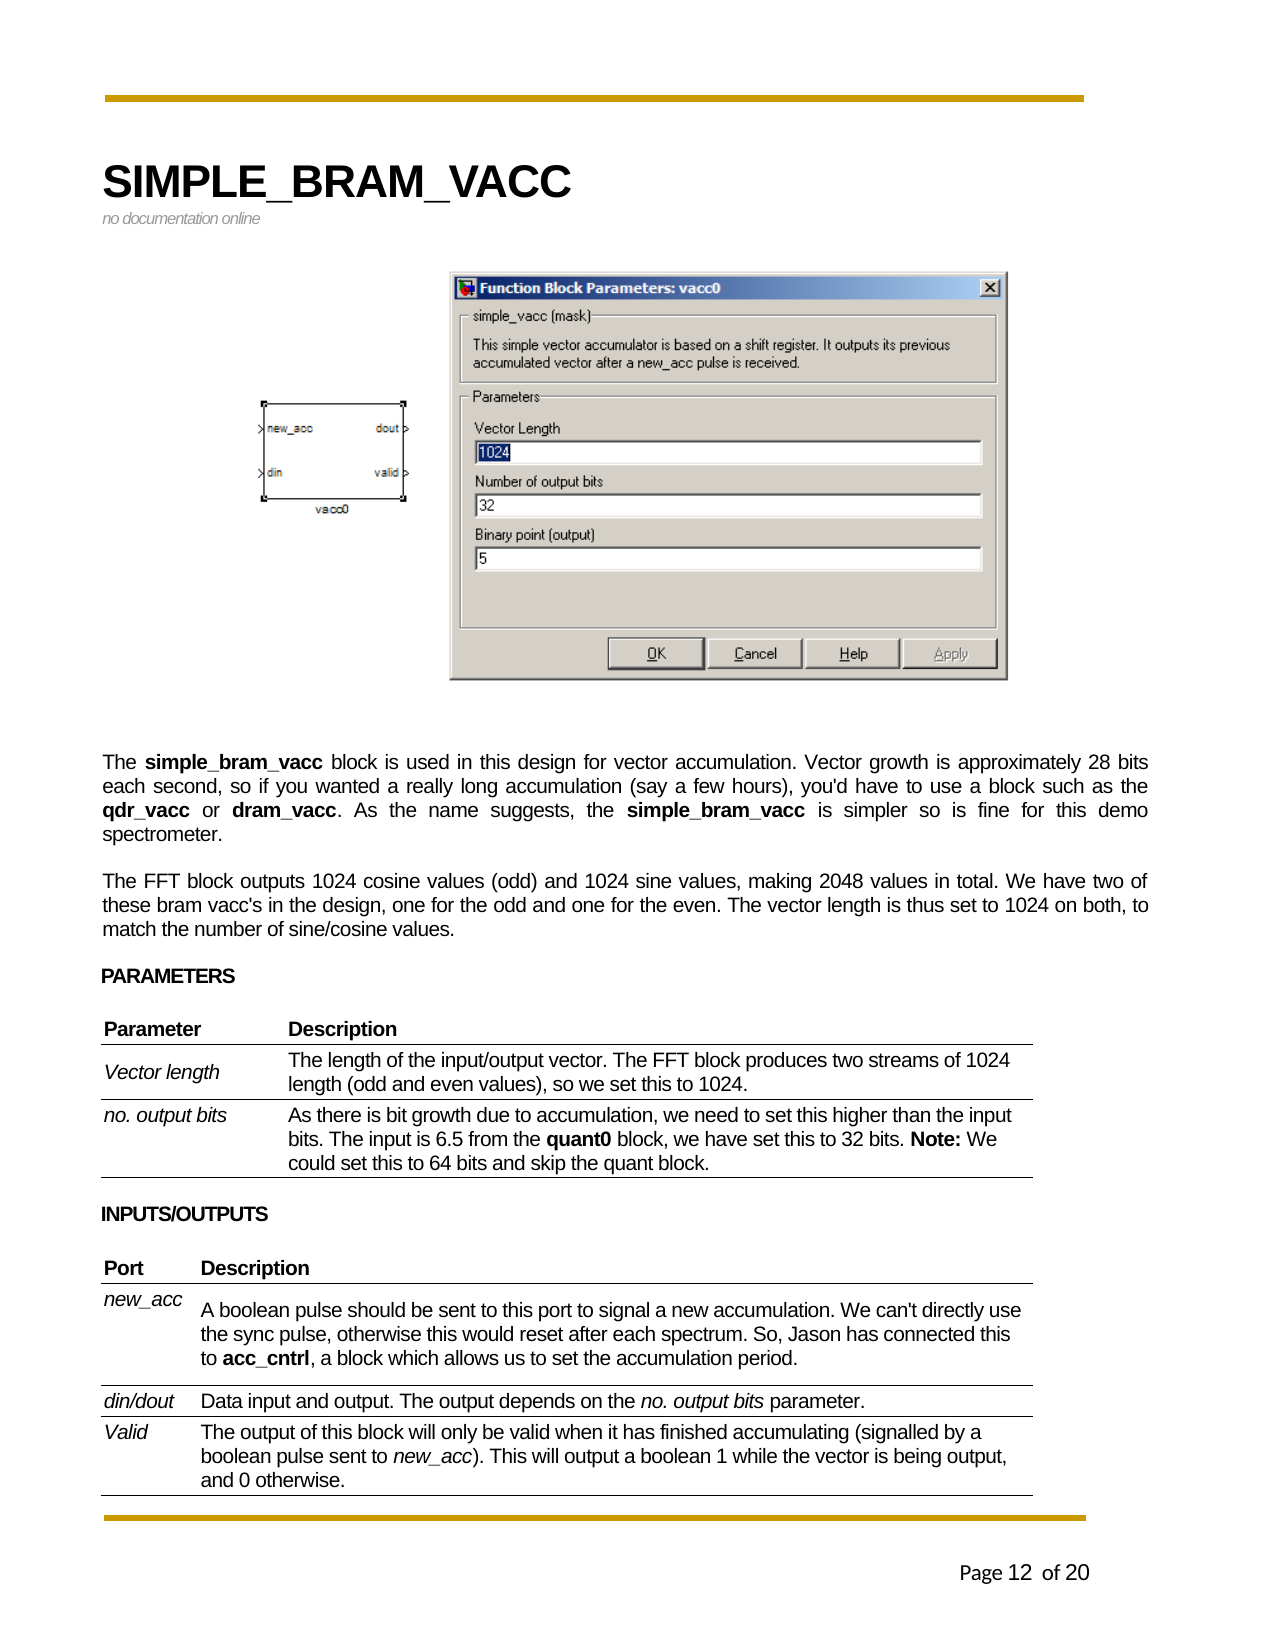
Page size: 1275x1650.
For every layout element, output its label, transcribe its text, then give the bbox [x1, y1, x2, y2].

table_cell din/dout [101, 1386, 197, 1416]
text The simple_bram_vacc block is used in this design for vector accumulation. Vector growth is approximately 28 bits each second, so if you wanted a really long accumulation (say a few hours), you'd have to use a block such as the qdr_vacc or dram_vacc. As the name suggests, the simple_bram_vacc is simpler so is fine for this demo spectrometer. [102, 750, 1149, 846]
picture [209, 255, 1041, 702]
table_cell A boolean pulse should be sent to this port to signal a new accumulation. We can't directly use the sync pulse, otherwise this would reset after each spectrum. So, Jason has connected this to acc_cntrl, a block which allows us to set the accumulation period. [198, 1284, 1033, 1385]
table_header Description [285, 1014, 1033, 1044]
table_cell new_acc [101, 1284, 197, 1385]
subtitle PARAMETERS [101, 964, 1062, 988]
table_header Parameter [101, 1014, 285, 1044]
table_cell Vector length [101, 1045, 285, 1098]
table_header Port [101, 1253, 197, 1282]
table_cell Valid [101, 1417, 197, 1495]
table_cell no. output bits [101, 1100, 285, 1177]
table_cell Data input and output. The output depends on the no. output bits parameter. [198, 1386, 1033, 1416]
table_cell As there is bit growth due to accumulation, we need to set this higher than the input bits. The input is 6.5 from the quant0 block, we have set this to 32 bits. Note: We could set this to 64 bits and skip the quant block. [285, 1100, 1033, 1177]
table_cell The length of the input/output vector. The FFT block produces two streams of 1024 length (odd and even values), so we set this to 1024. [285, 1045, 1033, 1098]
subtitle SIMPLE_BRAM_VACC no documentation online [102, 155, 1149, 228]
table_cell The output of this block will only be valid when it has finished accumulating (signalled by a boolean pulse sent to new_acc). This will output a boolean 1 while the vector is being output, and 0 otherwise. [198, 1417, 1033, 1495]
table_header Description [198, 1253, 1033, 1282]
text The FFT block outputs 1024 cosine values (odd) and 1024 sine values, making 2048 values in total. We have two of these bram vacc's in the design, one for the odd and one for the even. The vector length is thus set to 1024 on both, to match the number of sine/cosine values. [102, 869, 1149, 941]
subtitle INPUTS/OUTPUTS [101, 1202, 1062, 1226]
